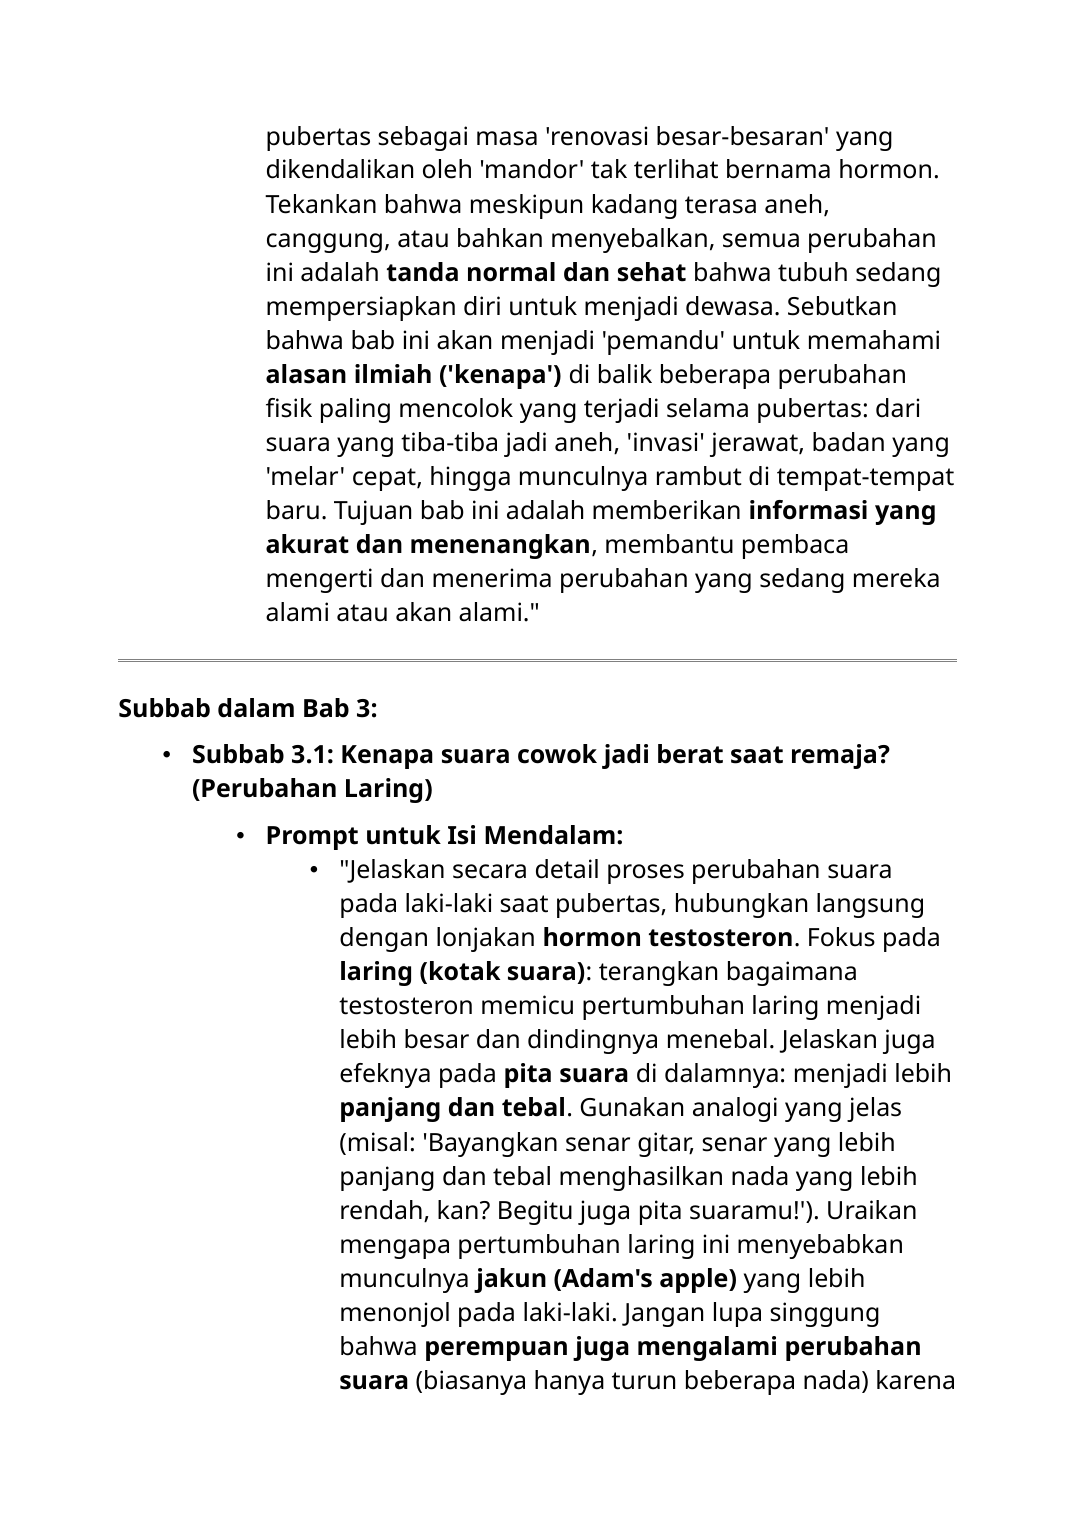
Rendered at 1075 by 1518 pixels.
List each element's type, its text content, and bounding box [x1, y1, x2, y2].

list "Jelaskan secara detail proses perubahan suara pada laki-laki saat pubertas, hubungkan langsung dengan lonjakan hormon testosteron. Fokus pada laring (kotak suara): terangkan bagaimana testosteron memicu pertumbuhan laring menjadi lebih besar dan dindingnya menebal. Jelaskan juga efeknya pada pita suara di dalamnya: menjadi lebih panjang dan tebal. Gunakan analogi yang jelas (misal: 'Bayangkan senar gitar, senar yang lebih panjang dan tebal menghasilkan nada yang lebih rendah, kan? Begitu juga pita suaramu!'). Uraikan mengapa pertumbuhan laring ini menyebabkan munculnya jakun (Adam's apple) yang lebih menonjol pada laki-laki. Jangan lupa singgung bahwa perempuan juga mengalami perubahan suara (biasanya hanya turun beberapa nada) karena [309, 852, 957, 1397]
list pubertas sebagai masa 'renovasi besar-besaran' yang dikendalikan oleh 'mandor' tak terlihat bernama hormon. Tekankan bahwa meskipun kadang terasa aneh, canggung, atau bahkan menyebalkan, semua perubahan ini adalah tanda normal dan sehat bahwa tubuh sedang mempersiapkan diri untuk menjadi dewasa. Sebutkan bahwa bab ini akan menjadi 'pemandu' untuk memahami alasan ilmiah ('kenapa') di balik beberapa perubahan fisik paling mencolok yang terjadi selama pubertas: dari suara yang tiba-tiba jadi aneh, 'invasi' jerawat, badan yang 'melar' cepat, hingga munculnya rambut di tempat-tempat baru. Tujuan bab ini adalah memberikan informasi yang akurat dan menenangkan, membantu pembaca mengerti dan menerima perubahan yang sedang mereka alami atau akan alami." [236, 118, 957, 629]
list Prompt untuk Isi Mendalam: [236, 818, 957, 852]
list Subbab 3.1: Kenapa suara cowok jadi berat saat remaja? (Perubahan Laring) [162, 737, 957, 805]
text Subbab dalam Bab 3: [118, 690, 957, 724]
